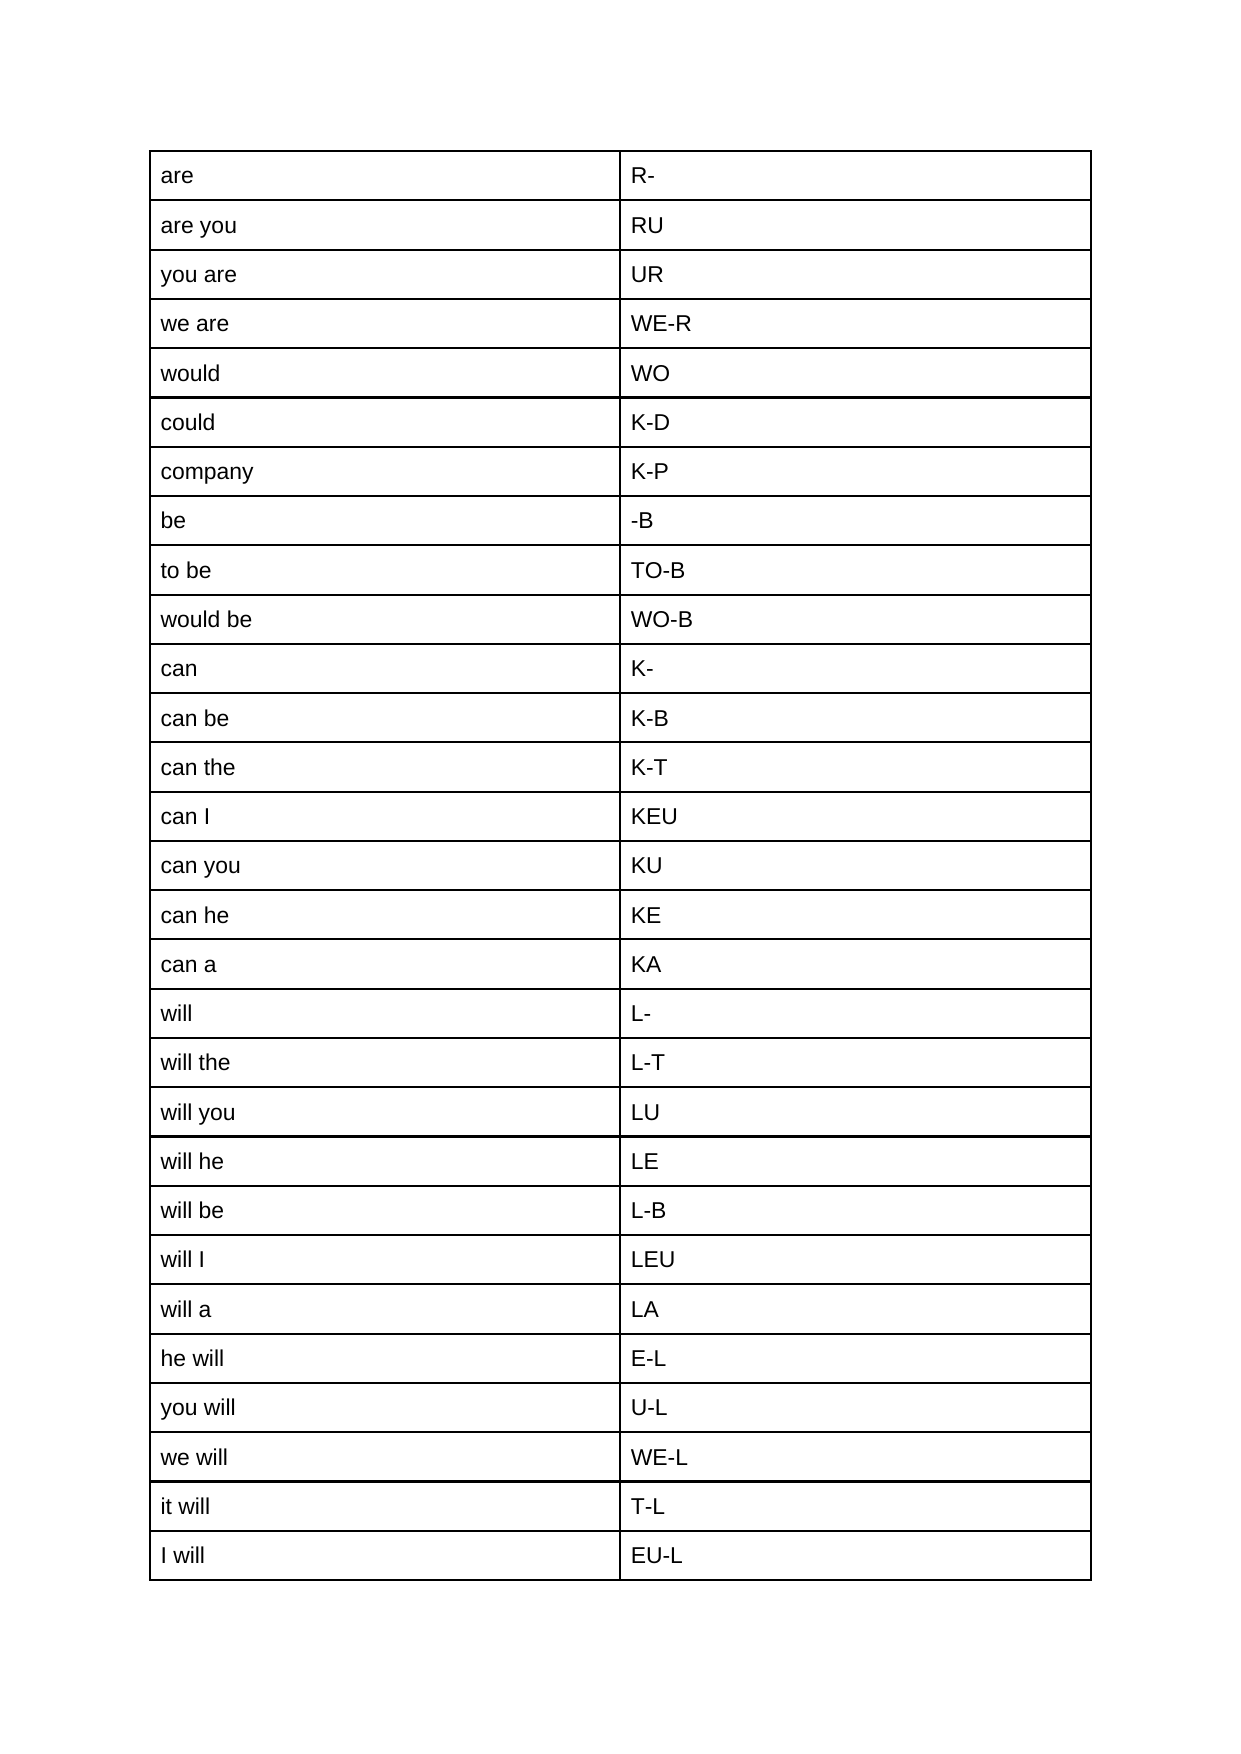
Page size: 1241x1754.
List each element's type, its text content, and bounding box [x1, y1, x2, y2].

table_cell K-D [621, 399, 1090, 446]
table_cell LU [621, 1088, 1090, 1135]
table_cell will I [151, 1236, 619, 1283]
table_cell TO-B [621, 546, 1090, 593]
table_cell KE [621, 891, 1090, 938]
table_cell could [151, 399, 619, 446]
table_cell would be [151, 596, 619, 643]
table_cell can be [151, 694, 619, 741]
table_cell will the [151, 1039, 619, 1086]
table_cell can I [151, 793, 619, 840]
table_cell L- [621, 990, 1090, 1037]
table_cell K-T [621, 743, 1090, 791]
table_cell we are [151, 300, 619, 347]
table_cell he will [151, 1335, 619, 1382]
table_cell K-P [621, 448, 1090, 495]
table_cell it will [151, 1483, 619, 1529]
table_cell KEU [621, 793, 1090, 840]
table_cell to be [151, 546, 619, 593]
table_cell EU-L [621, 1532, 1090, 1579]
table_cell L-B [621, 1187, 1090, 1234]
table_cell LE [621, 1138, 1090, 1185]
table_cell company [151, 448, 619, 495]
table_cell can a [151, 940, 619, 988]
table_cell I will [151, 1532, 619, 1579]
table_cell you will [151, 1384, 619, 1431]
table_cell will be [151, 1187, 619, 1234]
table_cell are [151, 152, 619, 199]
table_cell WO-B [621, 596, 1090, 643]
table_cell E-L [621, 1335, 1090, 1382]
table_cell RU [621, 201, 1090, 248]
table_cell T-L [621, 1483, 1090, 1529]
table_cell WE-L [621, 1433, 1090, 1480]
table_cell KA [621, 940, 1090, 988]
table_cell will you [151, 1088, 619, 1135]
table_cell we will [151, 1433, 619, 1480]
table_cell LA [621, 1285, 1090, 1332]
table_cell will he [151, 1138, 619, 1185]
table_cell KU [621, 842, 1090, 889]
table_cell R- [621, 152, 1090, 199]
table_cell you are [151, 251, 619, 298]
table_cell -B [621, 497, 1090, 544]
table_cell L-T [621, 1039, 1090, 1086]
table_cell K-B [621, 694, 1090, 741]
table_cell can you [151, 842, 619, 889]
table_cell would [151, 349, 619, 396]
table_cell K- [621, 645, 1090, 692]
table_cell UR [621, 251, 1090, 298]
table_cell WE-R [621, 300, 1090, 347]
table_cell LEU [621, 1236, 1090, 1283]
table_cell will a [151, 1285, 619, 1332]
table_cell can the [151, 743, 619, 791]
table_cell WO [621, 349, 1090, 396]
table_cell will [151, 990, 619, 1037]
table_cell are you [151, 201, 619, 248]
table_cell can [151, 645, 619, 692]
table_cell can he [151, 891, 619, 938]
table_cell be [151, 497, 619, 544]
table_cell U-L [621, 1384, 1090, 1431]
